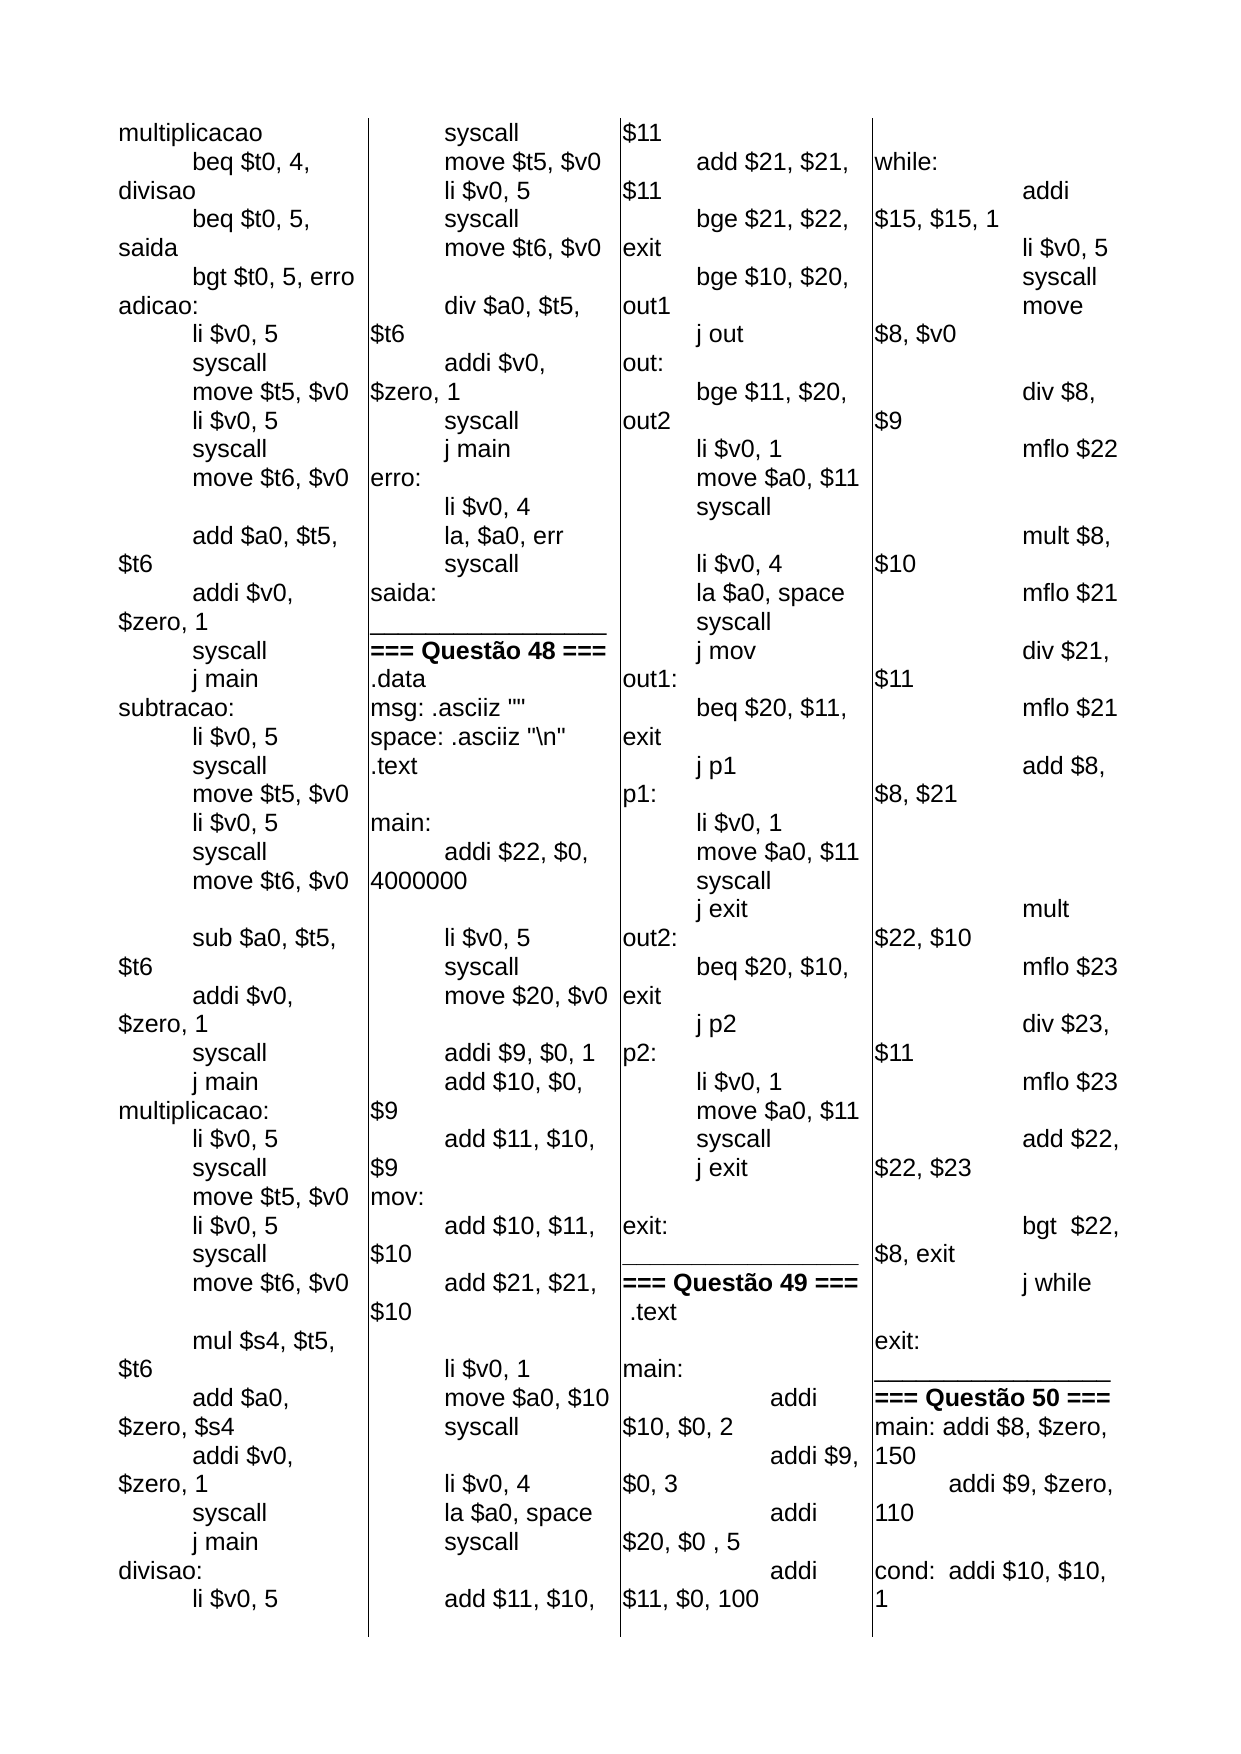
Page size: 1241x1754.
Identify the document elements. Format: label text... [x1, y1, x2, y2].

text _________________=== Questão 49 === [622, 1239, 870, 1297]
text $11 add $21, $21, $11 bge $21, $22, exit bge $10, $20, out1 j out out: bge $11, $20, out2 li $v0, 1 move $a0, $11 syscall li $v0, 4 la $a0, space syscall j mov out1: beq $20, $11, exit j p1 p1: li $v0, 1 move $a0, $11 syscall j exit out2: beq $20, $10, exit j p2 p2: li $v0, 1 move $a0, $11 syscall j exit exit: [622, 118, 870, 1239]
text while: addi $15, $15, 1 li $v0, 5 syscall move $8, $v0 div $8, $9 mflo $22 mult $8, $10 mflo $21 div $21, $11 mflo $21 add $8, $8, $21 mult $22, $10 mflo $23 div $23, $11 mflo $23 add $22, $22, $23 bgt $22, $8, exit j while exit: [874, 118, 1122, 1354]
text multiplicacao beq $t0, 4, divisao beq $t0, 5, saida bgt $t0, 5, erro adicao: li $v0, 5 syscall move $t5, $v0 li $v0, 5 syscall move $t6, $v0 add $a0, $t5, $t6 addi $v0, $zero, 1 syscall j main subtracao: li $v0, 5 syscall move $t5, $v0 li $v0, 5 syscall move $t6, $v0 sub $a0, $t5, $t6 addi $v0, $zero, 1 syscall j main multiplicacao: li $v0, 5 syscall move $t5, $v0 li $v0, 5 syscall move $t6, $v0 mul $s4, $t5, $t6 add $a0, $zero, $s4 addi $v0, $zero, 1 syscall j main divisao: li $v0, 5 [118, 118, 366, 1613]
text .data msg: .asciiz "" space: .asciiz "\n" .text main: addi $22, $0, 4000000 li $v0, 5 syscall move $20, $v0 addi $9, $0, 1 add $10, $0, $9 add $11, $10, $9 mov: add $10, $11, $10 add $21, $21, $10 li $v0, 1 move $a0, $10 syscall li $v0, 4 la $a0, space syscall add $11, $10, [370, 664, 618, 1613]
text _________________=== Questão 50 === [874, 1354, 1122, 1412]
text main: addi $8, $zero, 150 addi $9, $zero, 110 cond: addi $10, $10, 1 [874, 1412, 1122, 1613]
text _________________=== Questão 48 === [370, 607, 618, 664]
text .text main: addi $10, $0, 2 addi $9, $0, 3 addi $20, $0 , 5 addi $11, $0, 100 [622, 1297, 870, 1613]
text syscall move $t5, $v0 li $v0, 5 syscall move $t6, $v0 div $a0, $t5, $t6 addi $v0, $zero, 1 syscall j main erro: li $v0, 4 la, $a0, err syscall saida: [370, 118, 618, 607]
